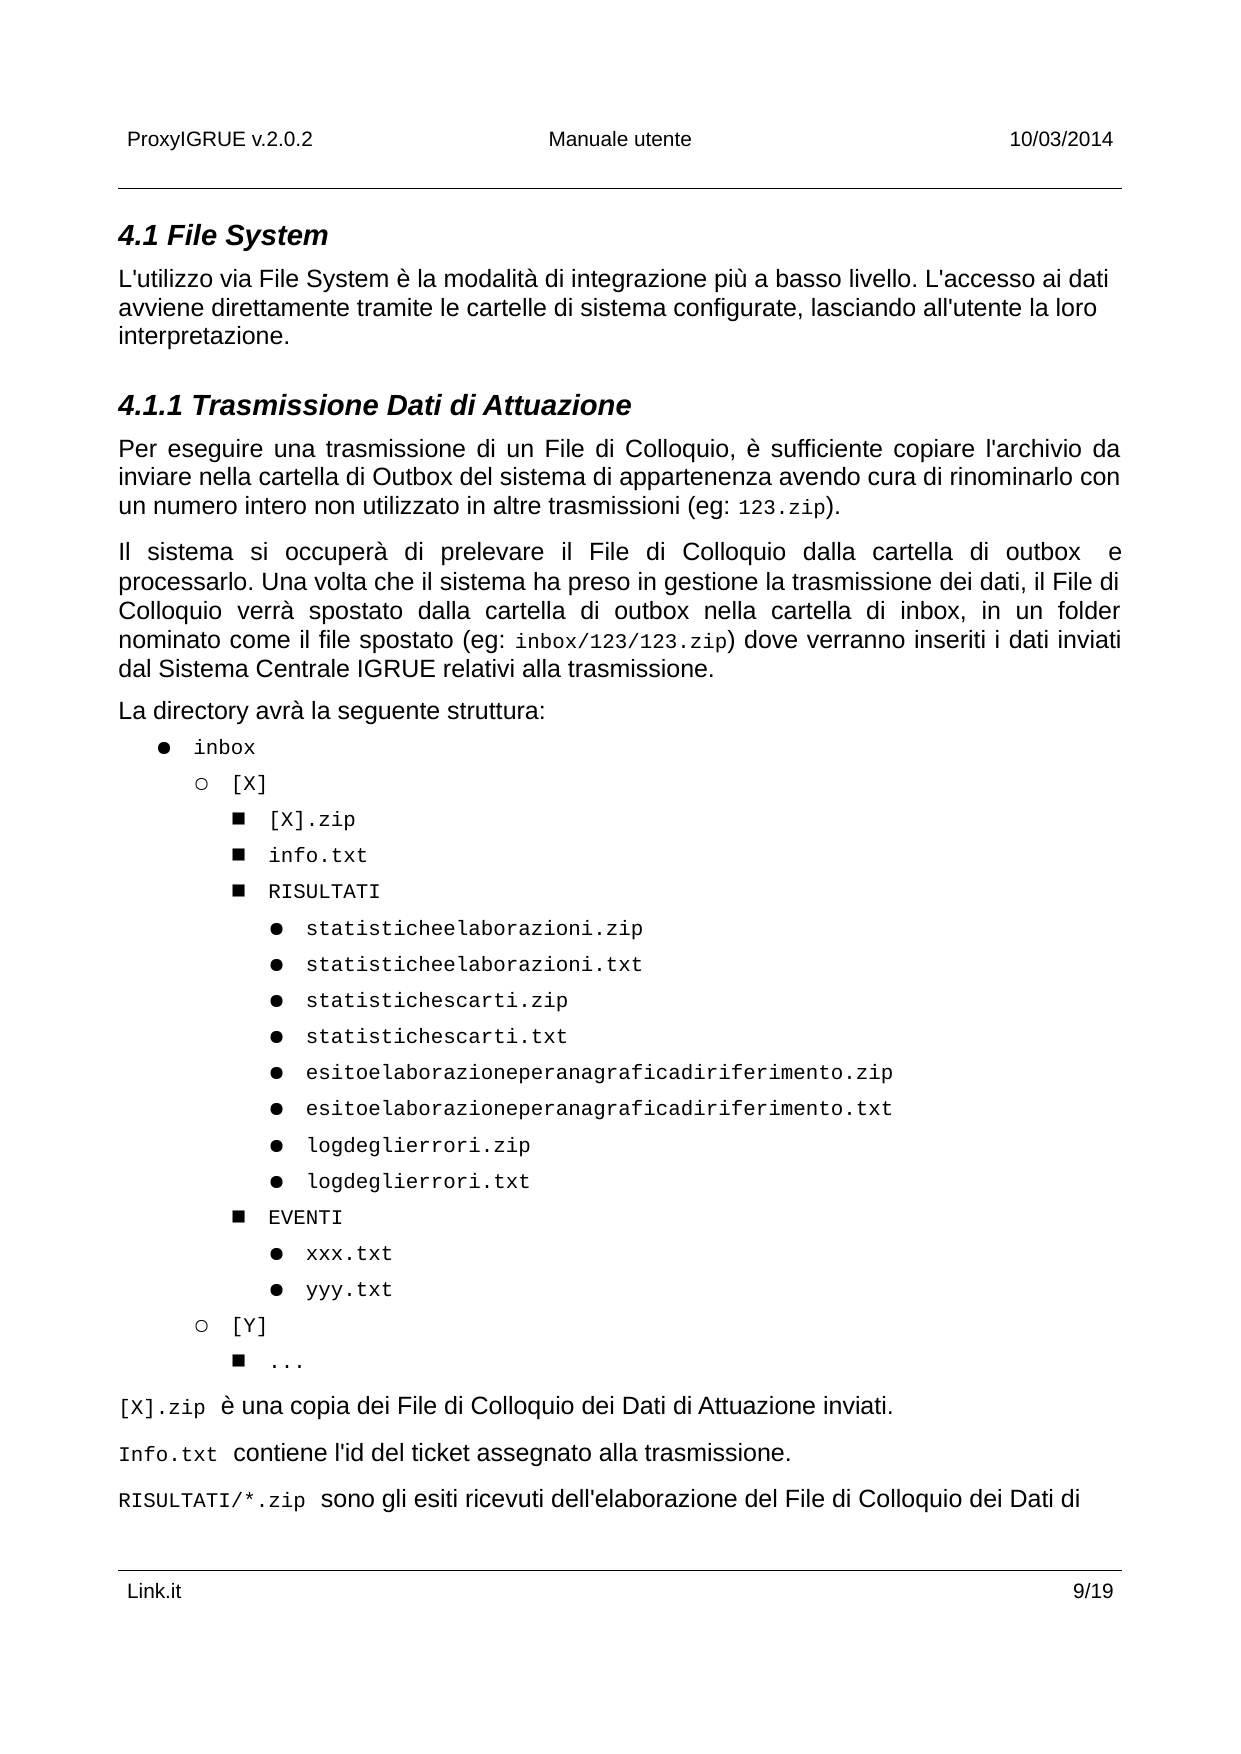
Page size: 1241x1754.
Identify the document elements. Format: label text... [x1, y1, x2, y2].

list esitoelaborazioneperanagraficadiriferimento.zip [268, 1062, 1122, 1086]
list logdeglierrori.txt [268, 1171, 1122, 1194]
list yyy.txt [268, 1279, 1122, 1303]
text Il sistema si occuperà di prelevare il File di Colloquio dalla cartella di outbox e processarlo. Una volta che il sistema ha preso in gestione la trasmissione dei dati, il File di Colloquio verrà spostato dalla cartella di outbox nella cartella di inbox, in un folder nominato come il file spostato (eg: inbox/123/123.zip) dove verranno inseriti i dati inviati dal Sistema Centrale IGRUE relativi alla trasmissione. [118, 533, 1122, 683]
list [X].zip [231, 809, 1122, 833]
list statistichescarti.zip [268, 990, 1122, 1014]
text [X].zip è una copia dei File di Colloquio dei Dati di Attuazione inviati. [118, 1388, 1122, 1422]
list info.txt [231, 845, 1122, 869]
subtitle File System [118, 218, 1122, 251]
list ... [231, 1351, 1122, 1375]
text La directory avrà la seguente struttura: [118, 696, 1122, 724]
list logdeglierrori.zip [268, 1134, 1122, 1158]
list [X] [193, 773, 1122, 797]
list statisticheelaborazioni.zip [268, 918, 1122, 941]
list inbox [156, 737, 1122, 761]
list esitoelaborazioneperanagraficadiriferimento.txt [268, 1098, 1122, 1122]
text Per eseguire una trasmissione di un File di Colloquio, è sufficiente copiare l'archivio da inviare nella cartella di Outbox del sistema di appartenenza avendo cura di rinominarlo con un numero intero non utilizzato in altre trasmissioni (eg: 123.zip). [118, 433, 1122, 521]
list [Y] [193, 1315, 1122, 1339]
list statistichescarti.txt [268, 1026, 1122, 1050]
list statisticheelaborazioni.txt [268, 954, 1122, 977]
text RISULTATI/*.zip sono gli esiti ricevuti dell'elaborazione del File di Colloquio dei Dati di [118, 1481, 1122, 1515]
text L'utilizzo via File System è la modalità di integrazione più a basso livello. L'accesso ai dati avviene direttamente tramite le cartelle di sistema configurate, lasciando all'utente la loro interpretazione. [118, 264, 1122, 350]
list xxx.txt [268, 1243, 1122, 1267]
list EVENTI [231, 1207, 1122, 1231]
list RISULTATI [231, 882, 1122, 905]
subtitle Trasmissione Dati di Attuazione [118, 387, 1122, 421]
text Info.txt contiene l'id del ticket assegnato alla trasmissione. [118, 1434, 1122, 1468]
